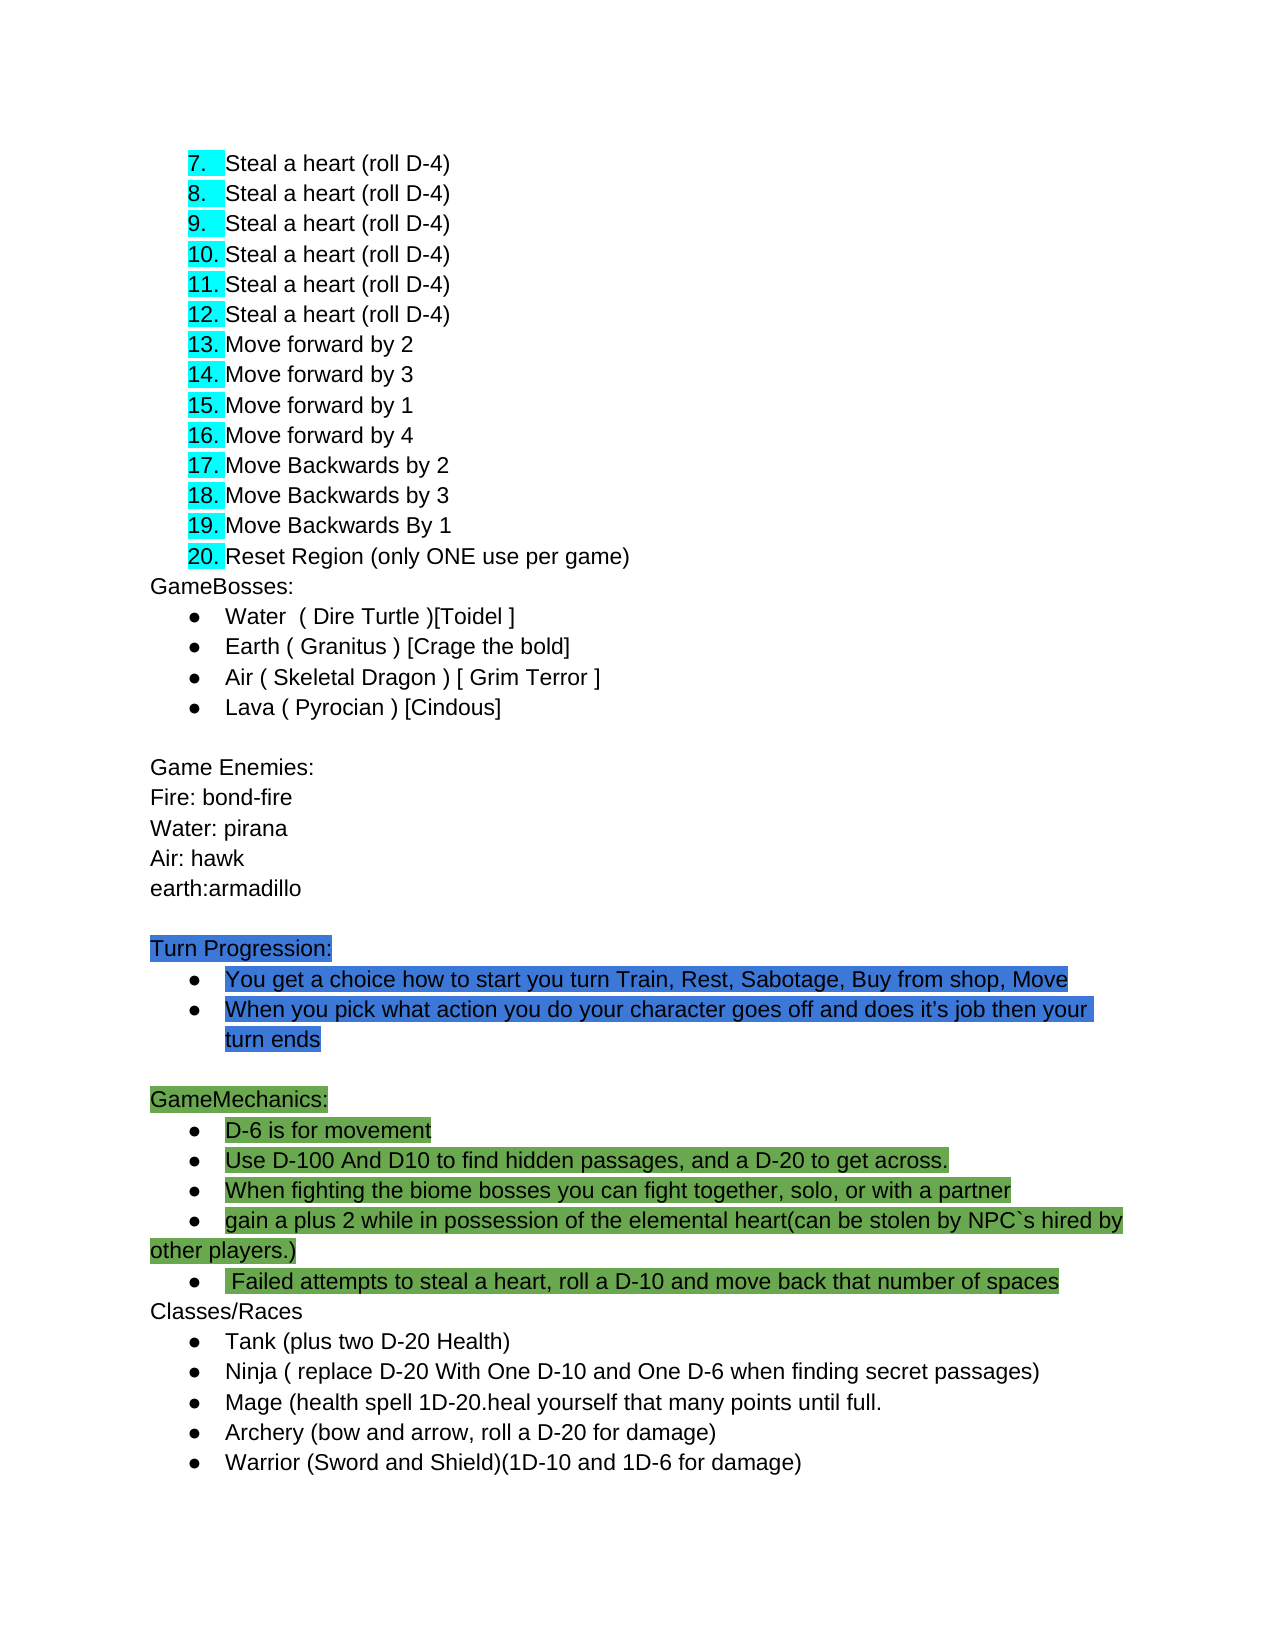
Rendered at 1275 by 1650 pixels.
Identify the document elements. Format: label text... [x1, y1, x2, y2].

list Move forward by 2 [225, 331, 1125, 358]
list Tank (plus two D-20 Health) [187, 1328, 1125, 1354]
list Steal a heart (roll D-4) [225, 150, 1125, 176]
list Use D-100 And D10 to find hidden passages, and a D-20 to get across. [187, 1147, 1125, 1173]
list gain a plus 2 while in possession of the elemental heart(can be stolen by NPC`s hired by [187, 1207, 1125, 1234]
text Turn Progression: [150, 935, 1125, 962]
list D-6 is for movement [187, 1117, 1125, 1143]
text other players.) [150, 1237, 1125, 1264]
text Water: pirana [150, 814, 1125, 841]
list Reset Region (only ONE use per game) [225, 543, 1125, 569]
text GameMechanics: [150, 1086, 1125, 1113]
list Move Backwards by 2 [225, 452, 1125, 478]
text Classes/Races [150, 1298, 1125, 1324]
list When you pick what action you do your character goes off and does it’s job then your turn ends [187, 996, 1125, 1052]
list Steal a heart (roll D-4) [225, 241, 1125, 267]
text earth:armadillo [150, 875, 1125, 901]
list Failed attempts to steal a heart, roll a D-10 and move back that number of spaces [187, 1268, 1125, 1294]
list You get a choice how to start you turn Train, Rest, Sabotage, Buy from shop, Move [187, 966, 1125, 992]
list Move forward by 4 [225, 422, 1125, 448]
list Move Backwards By 1 [187, 512, 1125, 539]
list Ninja ( replace D-20 With One D-10 and One D-6 when finding secret passages) [187, 1358, 1125, 1385]
list Move forward by 3 [225, 361, 1125, 388]
list Mage (health spell 1D-20.heal yourself that many points until full. [187, 1388, 1125, 1415]
list Warrior (Sword and Shield)(1D-10 and 1D-6 for damage) [187, 1449, 1125, 1475]
list Archery (bow and arrow, roll a D-20 for damage) [187, 1419, 1125, 1445]
list When fighting the biome bosses you can fight together, solo, or with a partner [187, 1177, 1125, 1203]
list Move Backwards by 3 [225, 482, 1125, 509]
list Air ( Skeletal Dragon ) [ Grim Terror ] [187, 663, 1125, 690]
list Move forward by 1 [225, 392, 1125, 418]
list Lava ( Pyrocian ) [Cindous] [187, 694, 1125, 720]
list Steal a heart (roll D-4) [225, 180, 1125, 207]
list Earth ( Granitus ) [Crage the bold] [187, 633, 1125, 660]
text Game Enemies: [150, 754, 1125, 781]
text Air: hawk [150, 845, 1125, 871]
list Water ( Dire Turtle )[Toidel ] [187, 603, 1125, 629]
list Steal a heart (roll D-4) [225, 271, 1125, 297]
text Fire: bond-fire [150, 784, 1125, 811]
list Steal a heart (roll D-4) [225, 210, 1125, 237]
text GameBosses: [150, 573, 1125, 599]
list Steal a heart (roll D-4) [225, 301, 1125, 327]
